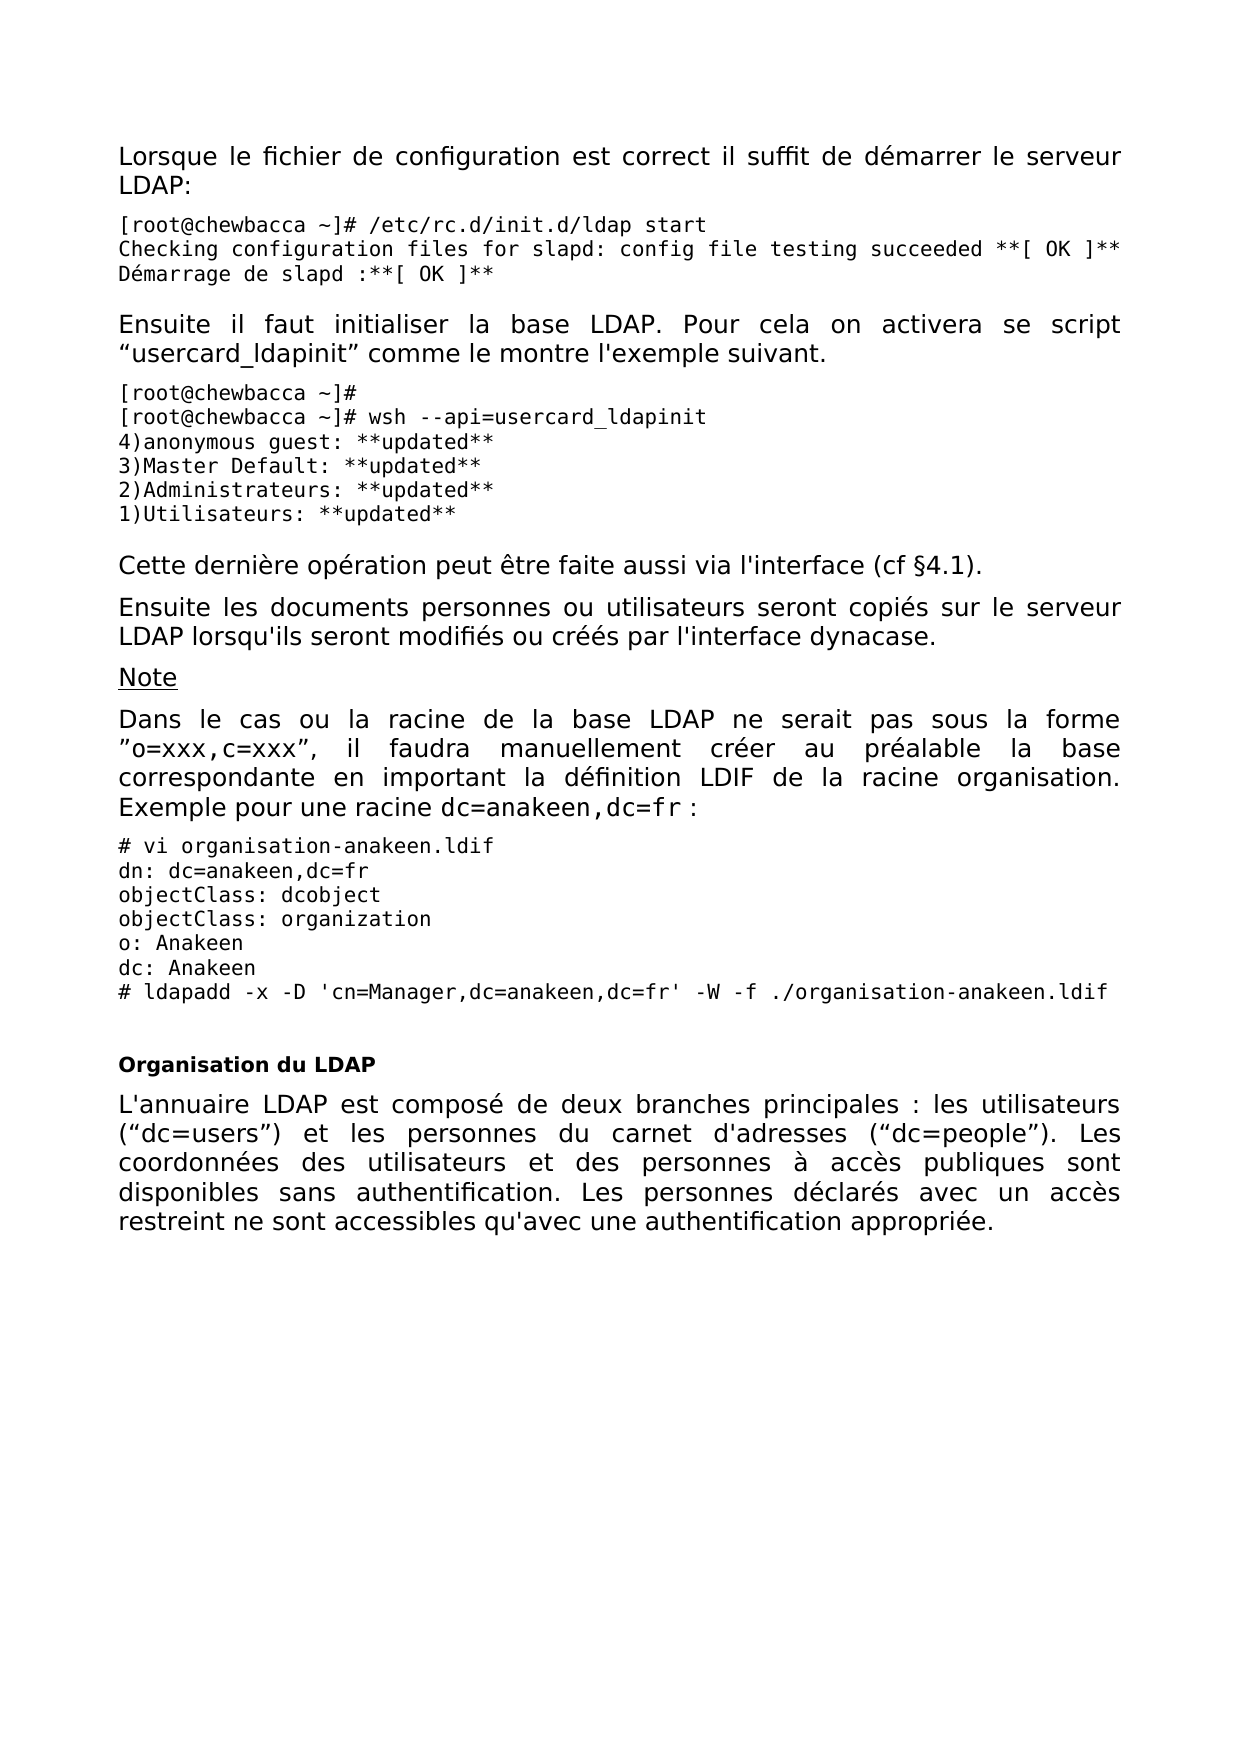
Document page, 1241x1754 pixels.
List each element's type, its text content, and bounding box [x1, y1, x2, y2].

text L'annuaire LDAP est composé de deux branches principales : les utilisateurs (“dc=users”) et les personnes du carnet d'adresses (“dc=people”). Les coordonnées des utilisateurs et des personnes à accès publiques sont disponibles sans authentification. Les personnes déclarés avec un accès restreint ne sont accessibles qu'avec une authentification appropriée. [118, 1090, 1122, 1236]
text Cette dernière opération peut être faite aussi via l'interface (cf §4.1). [118, 551, 1122, 580]
text [118, 118, 1122, 142]
text # vi organisation-anakeen.ldif dn: dc=anakeen,dc=fr objectClass: dcobject objectClass: organization o: Anakeen dc: Anakeen # ldapadd -x -D 'cn=Manager,dc=anakeen,dc=fr' -W -f ./organisation-anakeen.ldif [118, 834, 1122, 1028]
text [root@chewbacca ~]# [root@chewbacca ~]# wsh --api=usercard_ldapinit 4)anonymous guest: **updated** 3)Master Default: **updated** 2)Administrateurs: **updated** 1)Utilisateurs: **updated** [118, 381, 1122, 551]
text Ensuite il faut initialiser la base LDAP. Pour cela on activera se script “usercard_ldapinit” comme le montre l'exemple suivant. [118, 310, 1122, 369]
text Lorsque le fichier de configuration est correct il suffit de démarrer le serveur LDAP: [118, 142, 1122, 201]
subtitle Organisation du LDAP [118, 1053, 1122, 1078]
text Dans le cas ou la racine de la base LDAP ne serait pas sous la forme ”o=xxx,c=xxx”, il faudra manuellement créer au préalable la base correspondante en important la définition LDIF de la racine organisation. Exemple pour une racine dc=anakeen,dc=fr : [118, 705, 1122, 822]
text Ensuite les documents personnes ou utilisateurs seront copiés sur le serveur LDAP lorsqu'ils seront modifiés ou créés par l'interface dynacase. [118, 593, 1122, 651]
text Note [118, 663, 1122, 693]
text [root@chewbacca ~]# /etc/rc.d/init.d/ldap start Checking configuration files for slapd: config file testing succeeded **[ OK ]** Démarrage de slapd :**[ OK ]** [118, 213, 1122, 310]
